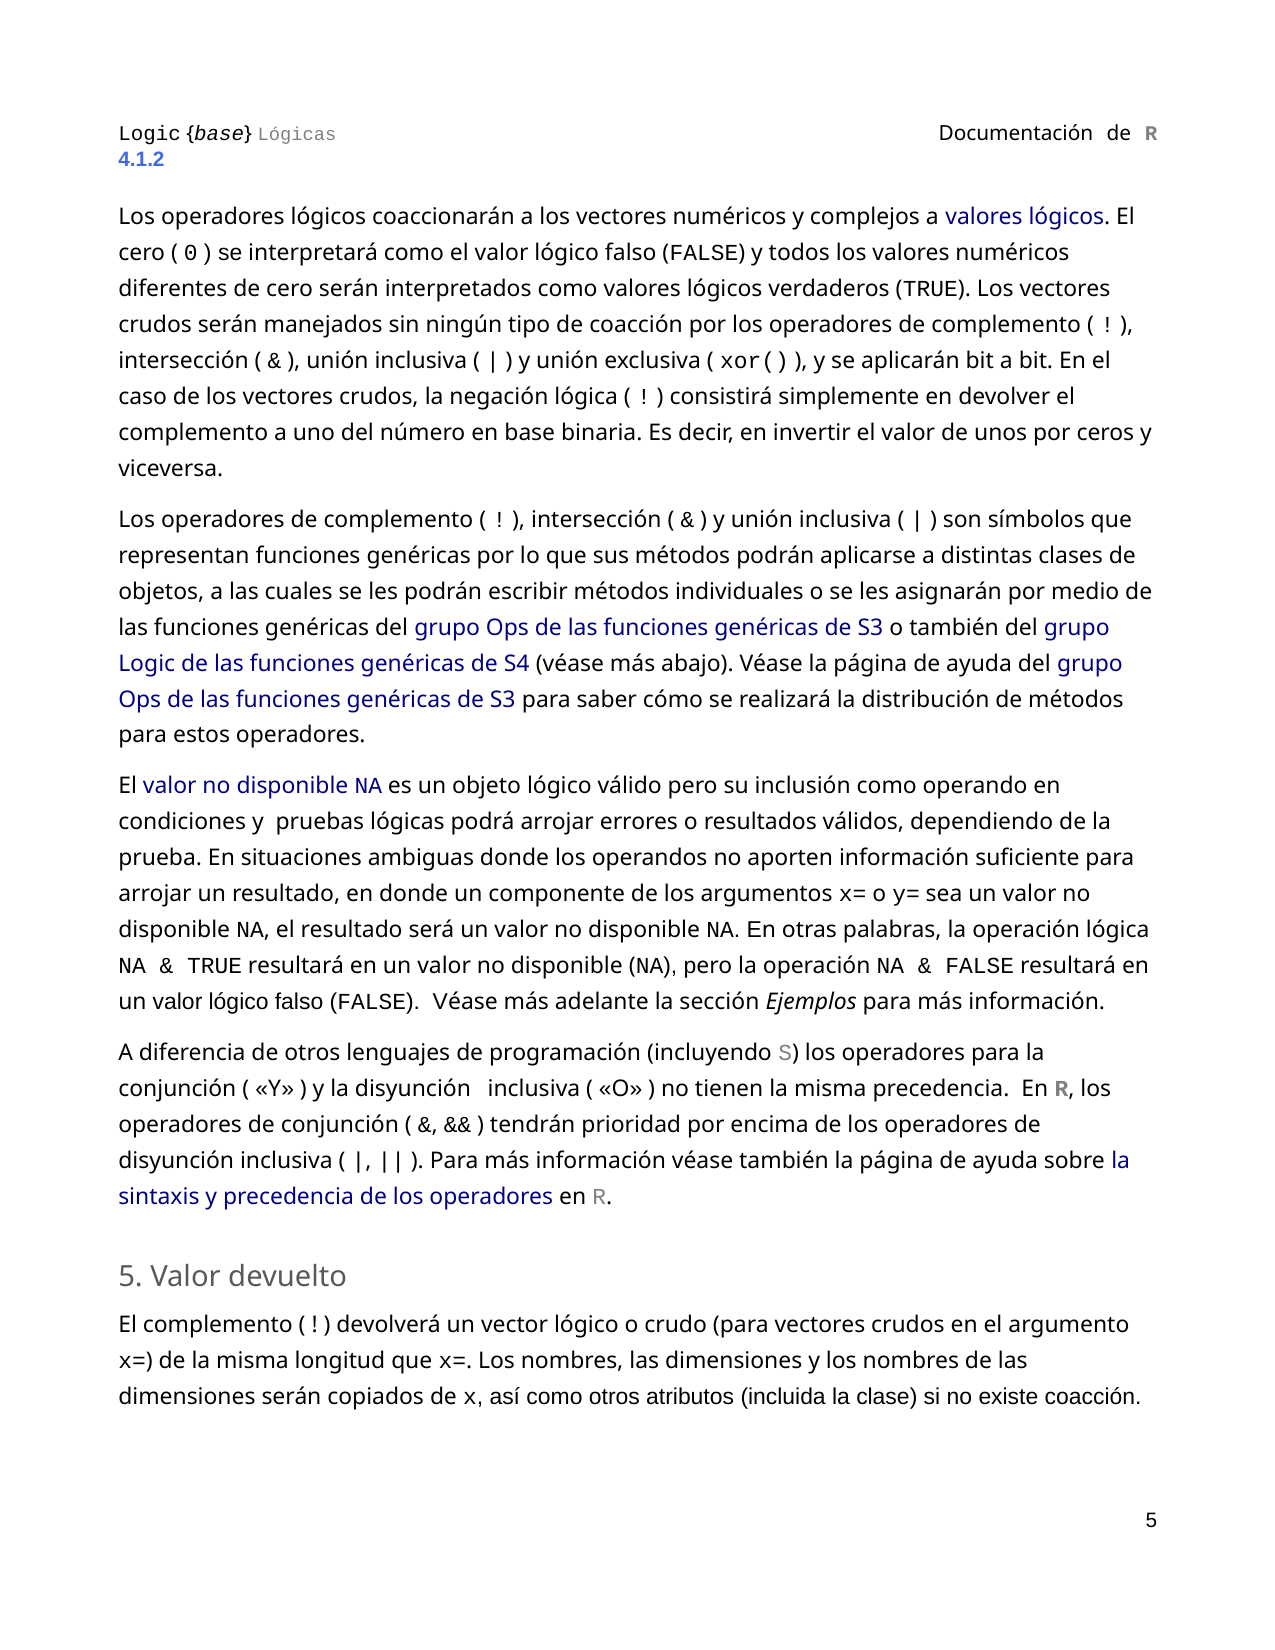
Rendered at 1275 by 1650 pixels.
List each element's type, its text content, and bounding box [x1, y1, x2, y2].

text A diferencia de otros lenguajes de programación (incluyendo S) los operadores para la conjunción ( «Y» ) y la disyunción inclusiva ( «O» ) no tienen la misma precedencia. En R, los operadores de conjunción ( &, && ) tendrán prioridad por encima de los operadores de disyunción inclusiva ( |, || ). Para más información véase también la página de ayuda sobre la sintaxis y precedencia de los operadores en R. [118, 1036, 1157, 1211]
subtitle 5. Valor devuelto [118, 1255, 1157, 1295]
text Los operadores de complemento ( ! ), intersección ( & ) y unión inclusiva ( | ) son símbolos que representan funciones genéricas por lo que sus métodos podrán aplicarse a distintas clases de objetos, a las cuales se les podrán escribir métodos individuales o se les asignarán por medio de las funciones genéricas del grupo Ops de las funciones genéricas de S3 o también del grupo Logic de las funciones genéricas de S4 (véase más abajo). Véase la página de ayuda del grupo Ops de las funciones genéricas de S3 para saber cómo se realizará la distribución de métodos para estos operadores. [118, 503, 1157, 750]
text Los operadores lógicos coaccionarán a los vectores numéricos y complejos a valores lógicos. El cero ( 0 ) se interpretará como el valor lógico falso (FALSE) y todos los valores numéricos diferentes de cero serán interpretados como valores lógicos verdaderos (TRUE). Los vectores crudos serán manejados sin ningún tipo de coacción por los operadores de complemento ( ! ), intersección ( & ), unión inclusiva ( | ) y unión exclusiva ( xor() ), y se aplicarán bit a bit. En el caso de los vectores crudos, la negación lógica ( ! ) consistirá simplemente en devolver el complemento a uno del número en base binaria. Es decir, en invertir el valor de unos por ceros y viceversa. [118, 200, 1157, 483]
text El complemento ( ! ) devolverá un vector lógico o crudo (para vectores crudos en el argumento x=) de la misma longitud que x=. Los nombres, las dimensiones y los nombres de las dimensiones serán copiados de x, así como otros atributos (incluida la clase) si no existe coacción. [118, 1308, 1157, 1411]
text El valor no disponible NA es un objeto lógico válido pero su inclusión como operando en condiciones y pruebas lógicas podrá arrojar errores o resultados válidos, dependiendo de la prueba. En situaciones ambiguas donde los operandos no aporten información suficiente para arrojar un resultado, en donde un componente de los argumentos x= o y= sea un valor no disponible NA, el resultado será un valor no disponible NA. En otras palabras, la operación lógica NA & TRUE resultará en un valor no disponible (NA), pero la operación NA & FALSE resultará en un valor lógico falso (FALSE). Véase más adelante la sección Ejemplos para más información. [118, 769, 1157, 1016]
